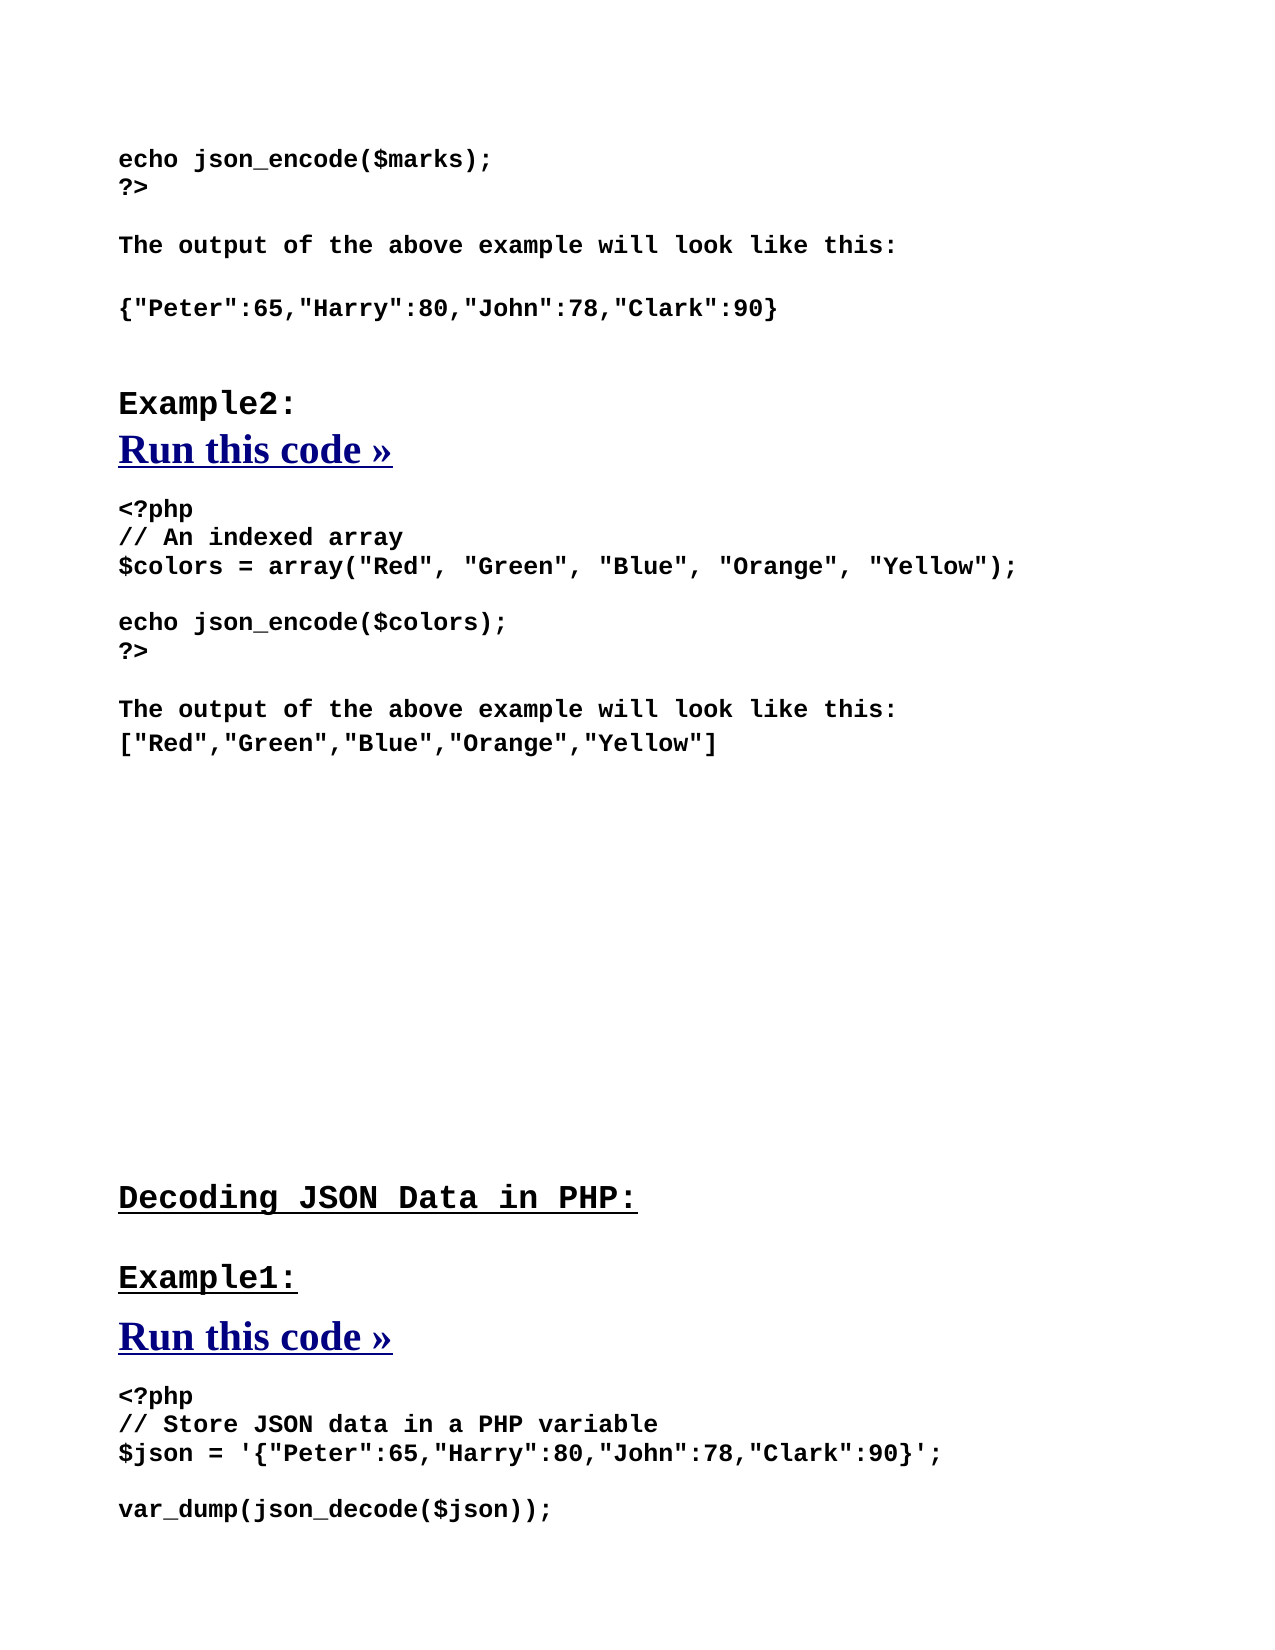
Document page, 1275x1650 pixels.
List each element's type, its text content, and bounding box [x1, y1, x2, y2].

text <?php [118, 497, 1157, 525]
text // An indexed array [118, 525, 1157, 553]
text var_dump(json_decode($json)); [118, 1497, 1157, 1525]
text ?> [118, 175, 1157, 203]
text echo json_encode($colors); [118, 610, 1157, 638]
text The output of the above example will look like this: [118, 233, 1157, 261]
text $json = '{"Peter":65,"Harry":80,"John":78,"Clark":90}'; [118, 1440, 1157, 1468]
text Run this code » [118, 1311, 1157, 1359]
text echo json_encode($marks); [118, 146, 1157, 175]
text $colors = array("Red", "Green", "Blue", "Orange", "Yellow"); [118, 553, 1157, 582]
text ["Red","Green","Blue","Orange","Yellow"] [118, 730, 1157, 758]
subtitle Example2: [118, 387, 1157, 424]
subtitle Example1: [118, 1261, 1157, 1299]
text Run this code » [118, 424, 1157, 472]
subtitle Decoding JSON Data in PHP: [118, 1181, 1157, 1219]
text <?php [118, 1383, 1157, 1412]
text {"Peter":65,"Harry":80,"John":78,"Clark":90} [118, 296, 1157, 324]
text The output of the above example will look like this: [118, 696, 1157, 724]
text ?> [118, 638, 1157, 667]
text // Store JSON data in a PHP variable [118, 1412, 1157, 1440]
